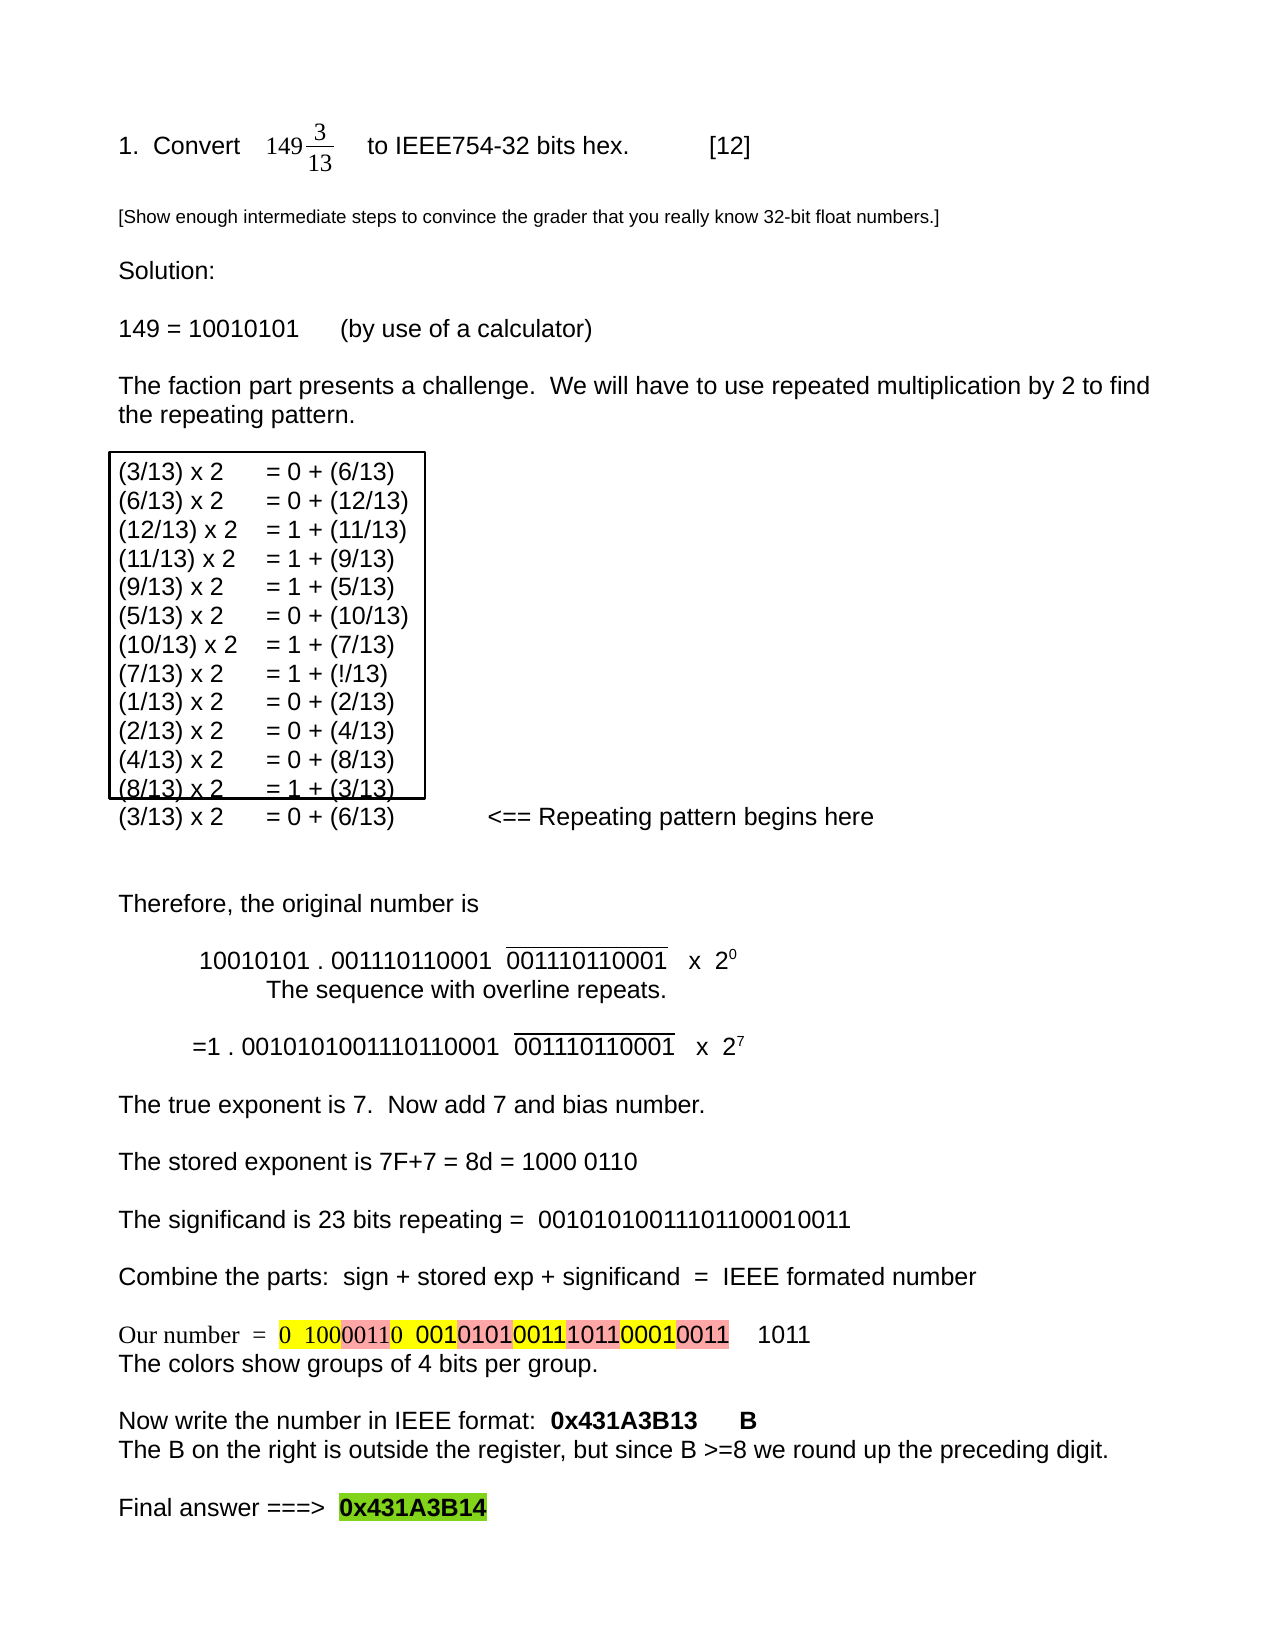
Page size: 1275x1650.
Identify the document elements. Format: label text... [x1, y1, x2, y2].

text (4/13) x 2 = 0 + (8/13) [118, 745, 424, 774]
text (12/13) x 2 = 1 + (11/13) [118, 515, 424, 544]
text (9/13) x 2 = 1 + (5/13) [118, 572, 424, 601]
text [426, 572, 1157, 601]
text (11/13) x 2 = 1 + (9/13) [118, 544, 424, 572]
text [426, 716, 1157, 745]
text The significand is 23 bits repeating = 00101010011101100010011 [118, 1205, 1157, 1234]
text (1/13) x 2 = 0 + (2/13) [118, 687, 424, 716]
text (7/13) x 2 = 1 + (!/13) [118, 659, 424, 687]
text (8/13) x 2 = 1 + (3/13) [118, 774, 424, 797]
text 1. Convert to IEEE754-32 bits hex. [12] [118, 118, 1157, 177]
text (10/13) x 2 = 1 + (7/13) [118, 630, 424, 659]
text [426, 601, 1157, 630]
text [Show enough intermediate steps to convince the grader that you really know 32-bit float numbers.] [118, 206, 1157, 227]
text The stored exponent is 7F+7 = 8d = 1000 0110 [118, 1147, 1157, 1176]
text [426, 457, 1157, 486]
text The faction part presents a challenge. We will have to use repeated multiplication by 2 to find the repeating pattern. [118, 371, 1157, 429]
text Now write the number in IEEE format: 0x431A3B13 B [118, 1406, 1157, 1435]
text [426, 687, 1157, 716]
text (5/13) x 2 = 0 + (10/13) [118, 601, 424, 630]
text Combine the parts: sign + stored exp + significand = IEEE formated number [118, 1262, 1157, 1291]
text [426, 745, 1157, 774]
text =1 . 0010101001110110001 001110110001 x 27 [118, 1032, 1157, 1061]
text (6/13) x 2 = 0 + (12/13) [118, 486, 424, 515]
text The true exponent is 7. Now add 7 and bias number. [118, 1090, 1157, 1119]
text [426, 630, 1157, 659]
text (3/13) x 2 = 0 + (6/13) <== Repeating pattern begins here [118, 802, 1157, 831]
text [426, 486, 1157, 515]
text The colors show groups of 4 bits per group. [118, 1349, 1157, 1377]
text [426, 544, 1157, 572]
text The B on the right is outside the register, but since B >=8 we round up the preceding digit. [118, 1435, 1157, 1464]
text (8/13) x 2 = 1 + (3/13) [389, 774, 1157, 802]
text Therefore, the original number is [118, 889, 1157, 917]
text [426, 659, 1157, 687]
text Our number = 0 10000110 00101010011101100010011 1011 [118, 1320, 1157, 1349]
text [426, 515, 1157, 544]
text (2/13) x 2 = 0 + (4/13) [118, 716, 424, 745]
text 149 = 10010101 (by use of a calculator) [118, 314, 1157, 342]
text Final answer ===> 0x431A3B14 [118, 1492, 1157, 1521]
text (3/13) x 2 = 0 + (6/13) [118, 457, 424, 486]
text The sequence with overline repeats. [118, 975, 1157, 1004]
text 10010101 . 001110110001 001110110001 x 20 [118, 946, 1157, 975]
text Solution: [118, 256, 1157, 285]
